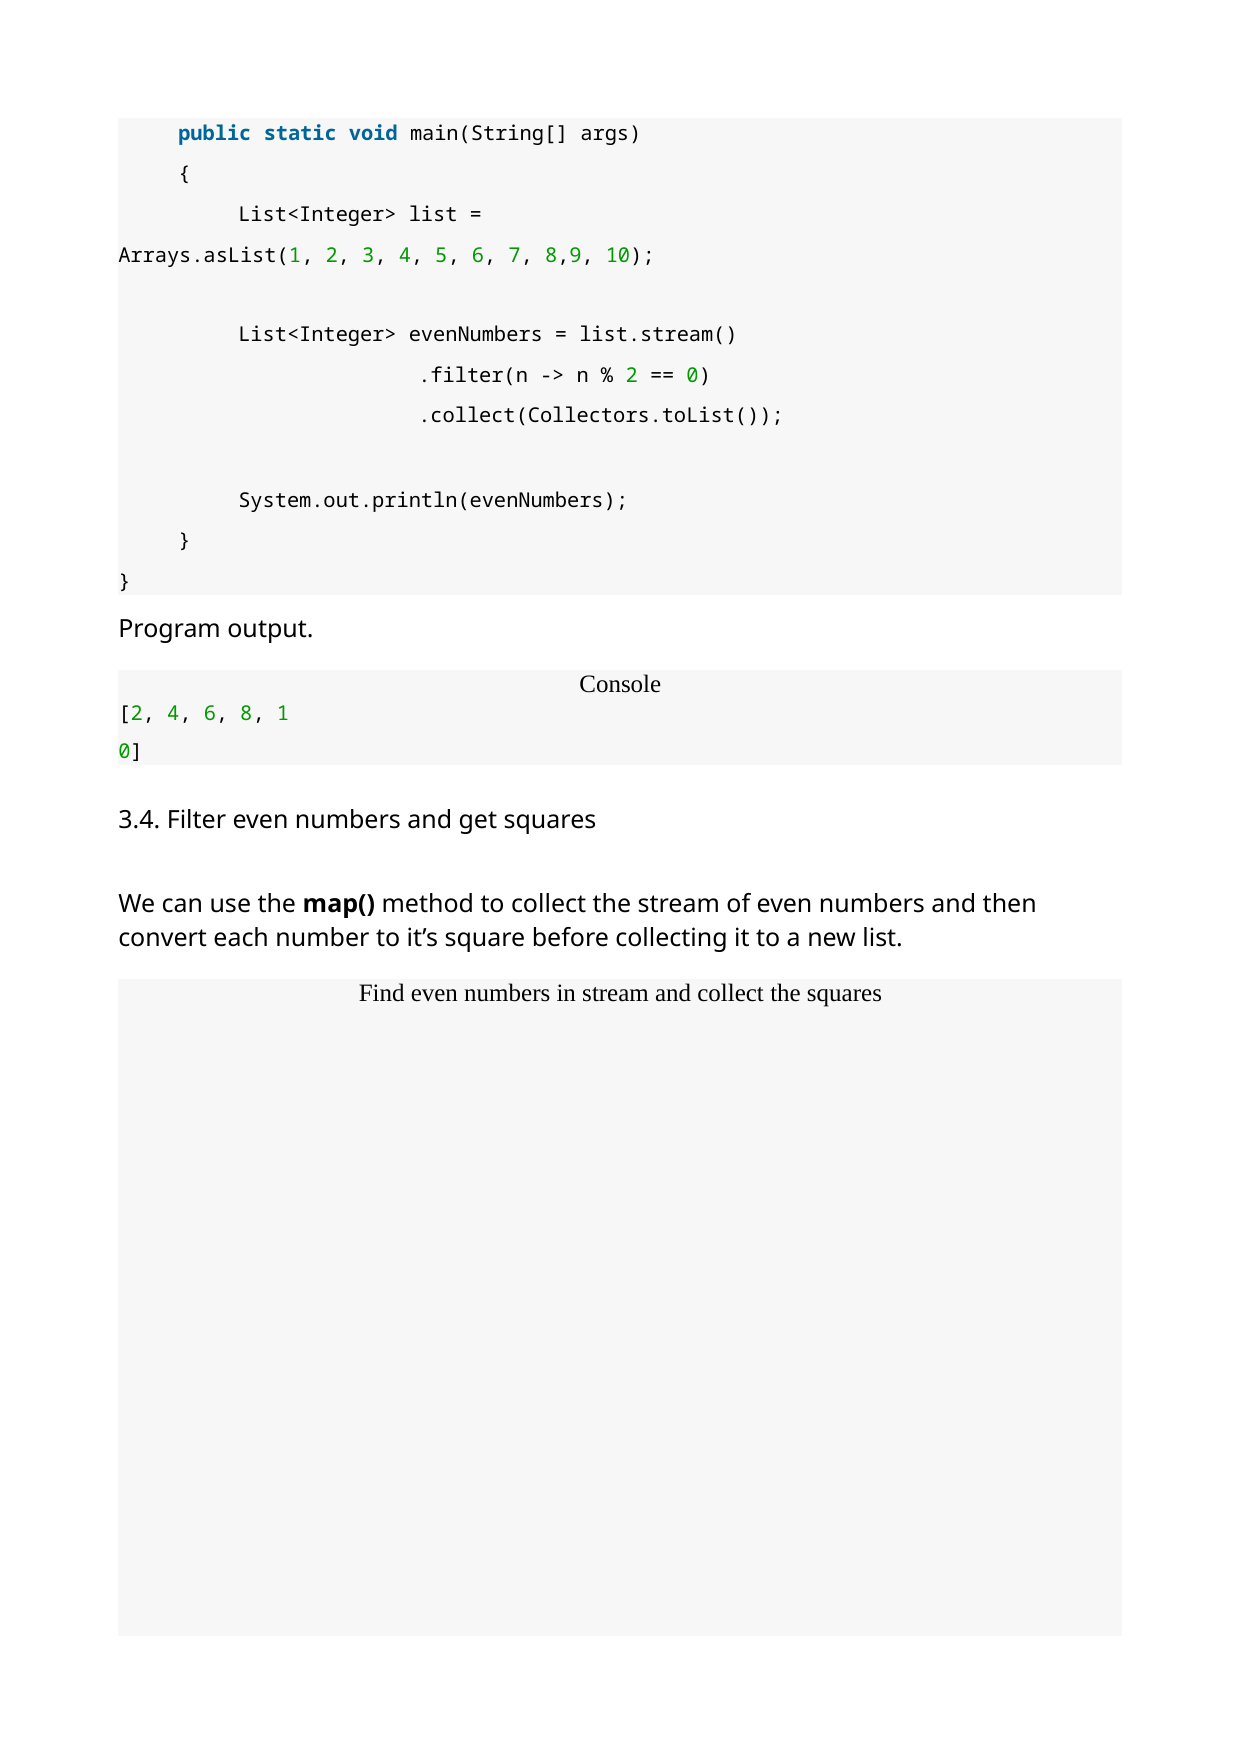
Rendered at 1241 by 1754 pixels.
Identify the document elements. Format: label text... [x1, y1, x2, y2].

text Program output. [118, 610, 1122, 644]
subtitle 3.4. Filter even numbers and get squares [118, 802, 1122, 836]
table_header [2, 4, 6, 8, 10] [118, 698, 295, 765]
text We can use the map() method to collect the stream of even numbers and then convert each number to it’s square before collecting it to a new list. [118, 885, 1122, 953]
text Find even numbers in stream and collect the squares [118, 978, 1122, 1007]
table_header public static void main(String[] args) { List<Integer> list = Arrays.asList(1, 2, 3, 4, 5, 6, 7, 8,9, 10); List<Integer> evenNumbers = list.stream() .filter(n -> n % 2 == 0) .collect(Collectors.toList()); System.out.println(evenNumbers); } } [118, 118, 962, 595]
text Console [118, 669, 1122, 698]
